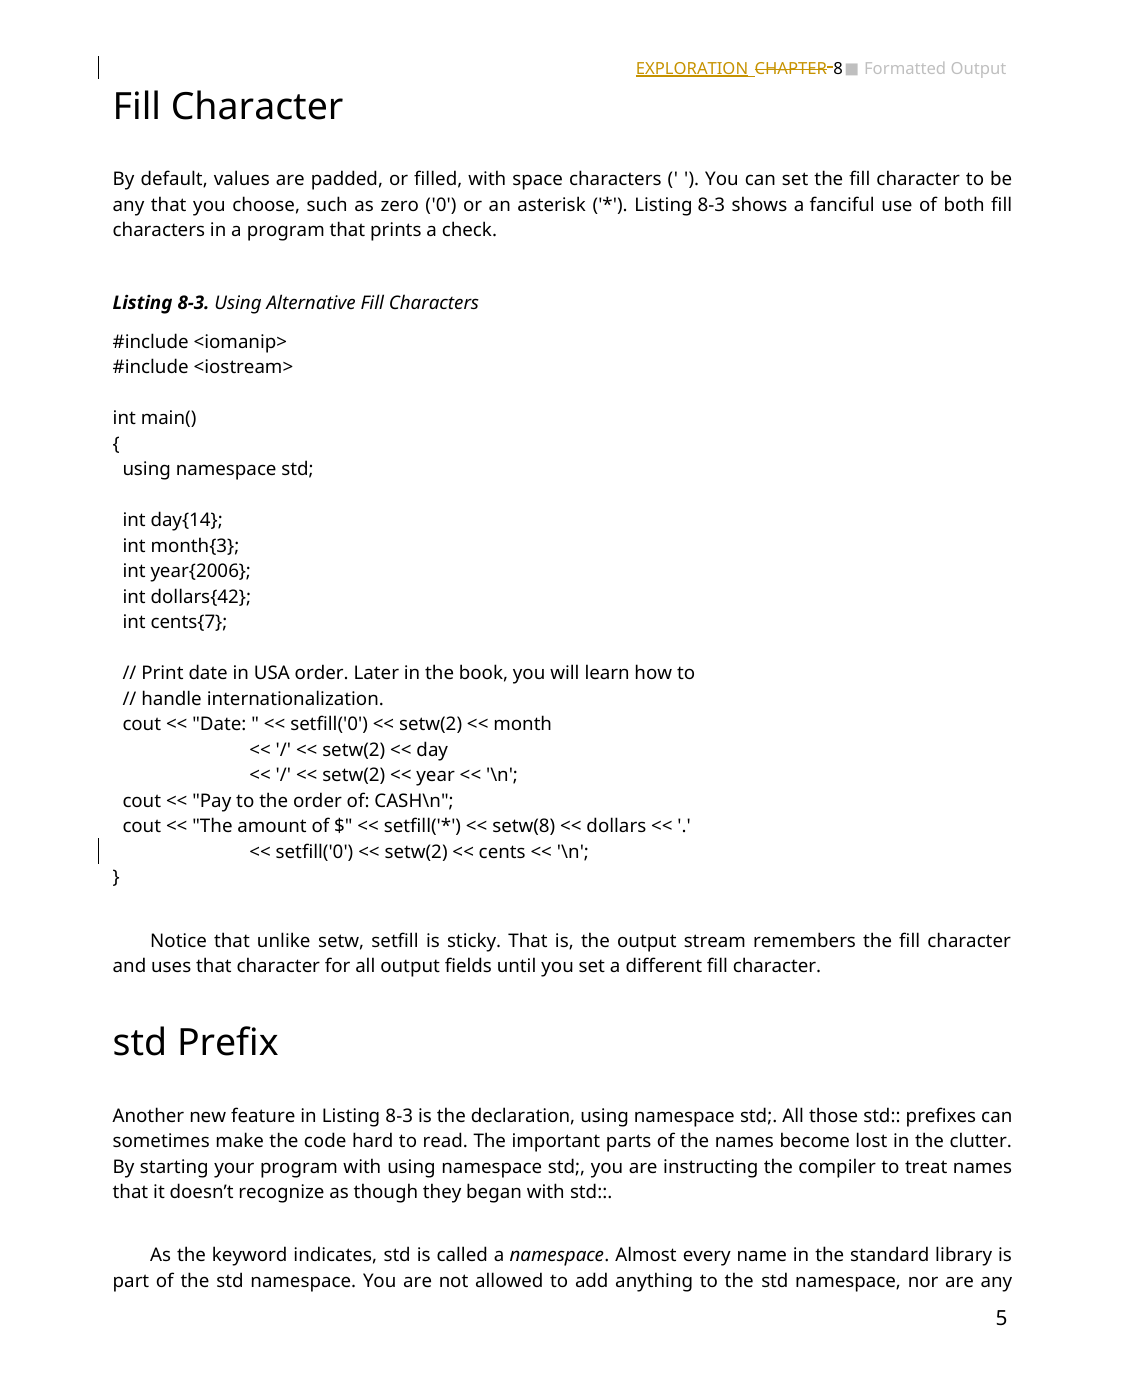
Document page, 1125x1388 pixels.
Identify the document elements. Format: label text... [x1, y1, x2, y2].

text Listing 8‑3. Using Alternative Fill Characters [112, 290, 1012, 315]
text #include <iostream> [112, 353, 1012, 379]
text cout << "Date: " << setfill('0') << setw(2) << month [112, 711, 1012, 736]
text Another new feature in Listing 8‑3 is the declaration, using namespace std;. All those std:: prefixes can sometimes make the code hard to read. The important parts of the names become lost in the clutter. By starting your program with using namespace std;, you are instructing the compiler to treat names that it doesn’t recognize as though they began with std::. [112, 1102, 1012, 1204]
text cout << "The amount of $" << setfill('*') << setw(8) << dollars << '.' [112, 813, 1012, 838]
subtitle std Prefix [112, 1015, 1012, 1066]
subtitle Fill Character [112, 79, 1012, 130]
text { [112, 430, 1012, 456]
text #include <iomanip> [112, 328, 1012, 353]
text // Print date in USA order. Later in the book, you will learn how to [112, 660, 1012, 685]
text As the keyword indicates, std is called a namespace. Almost every name in the standard library is part of the std namespace. You are not allowed to add anything to the std namespace, nor are any [112, 1241, 1012, 1292]
text int cents{7}; [112, 609, 1012, 634]
text By default, values are padded, or filled, with space characters (' '). You can set the fill character to be any that you choose, such as zero ('0') or an asterisk ('*'). Listing 8‑3 shows a fanciful use of both fill characters in a program that prints a check. [112, 165, 1012, 242]
text << setfill('0') << setw(2) << cents << '\n'; [112, 838, 1012, 864]
text // handle internationalization. [112, 685, 1012, 711]
text int dollars{42}; [112, 583, 1012, 609]
text } [112, 864, 1012, 889]
text cout << "Pay to the order of: CASH\n"; [112, 787, 1012, 813]
text int day{14}; [112, 507, 1012, 532]
text using namespace std; [112, 456, 1012, 481]
text << '/' << setw(2) << day [112, 736, 1012, 762]
text int main() [112, 404, 1012, 430]
text Notice that unlike setw, setfill is sticky. That is, the output stream remembers the fill character and uses that character for all output fields until you set a different fill character. [112, 927, 1012, 978]
text << '/' << setw(2) << year << '\n'; [112, 762, 1012, 787]
text int month{3}; [112, 532, 1012, 558]
text int year{2006}; [112, 558, 1012, 583]
